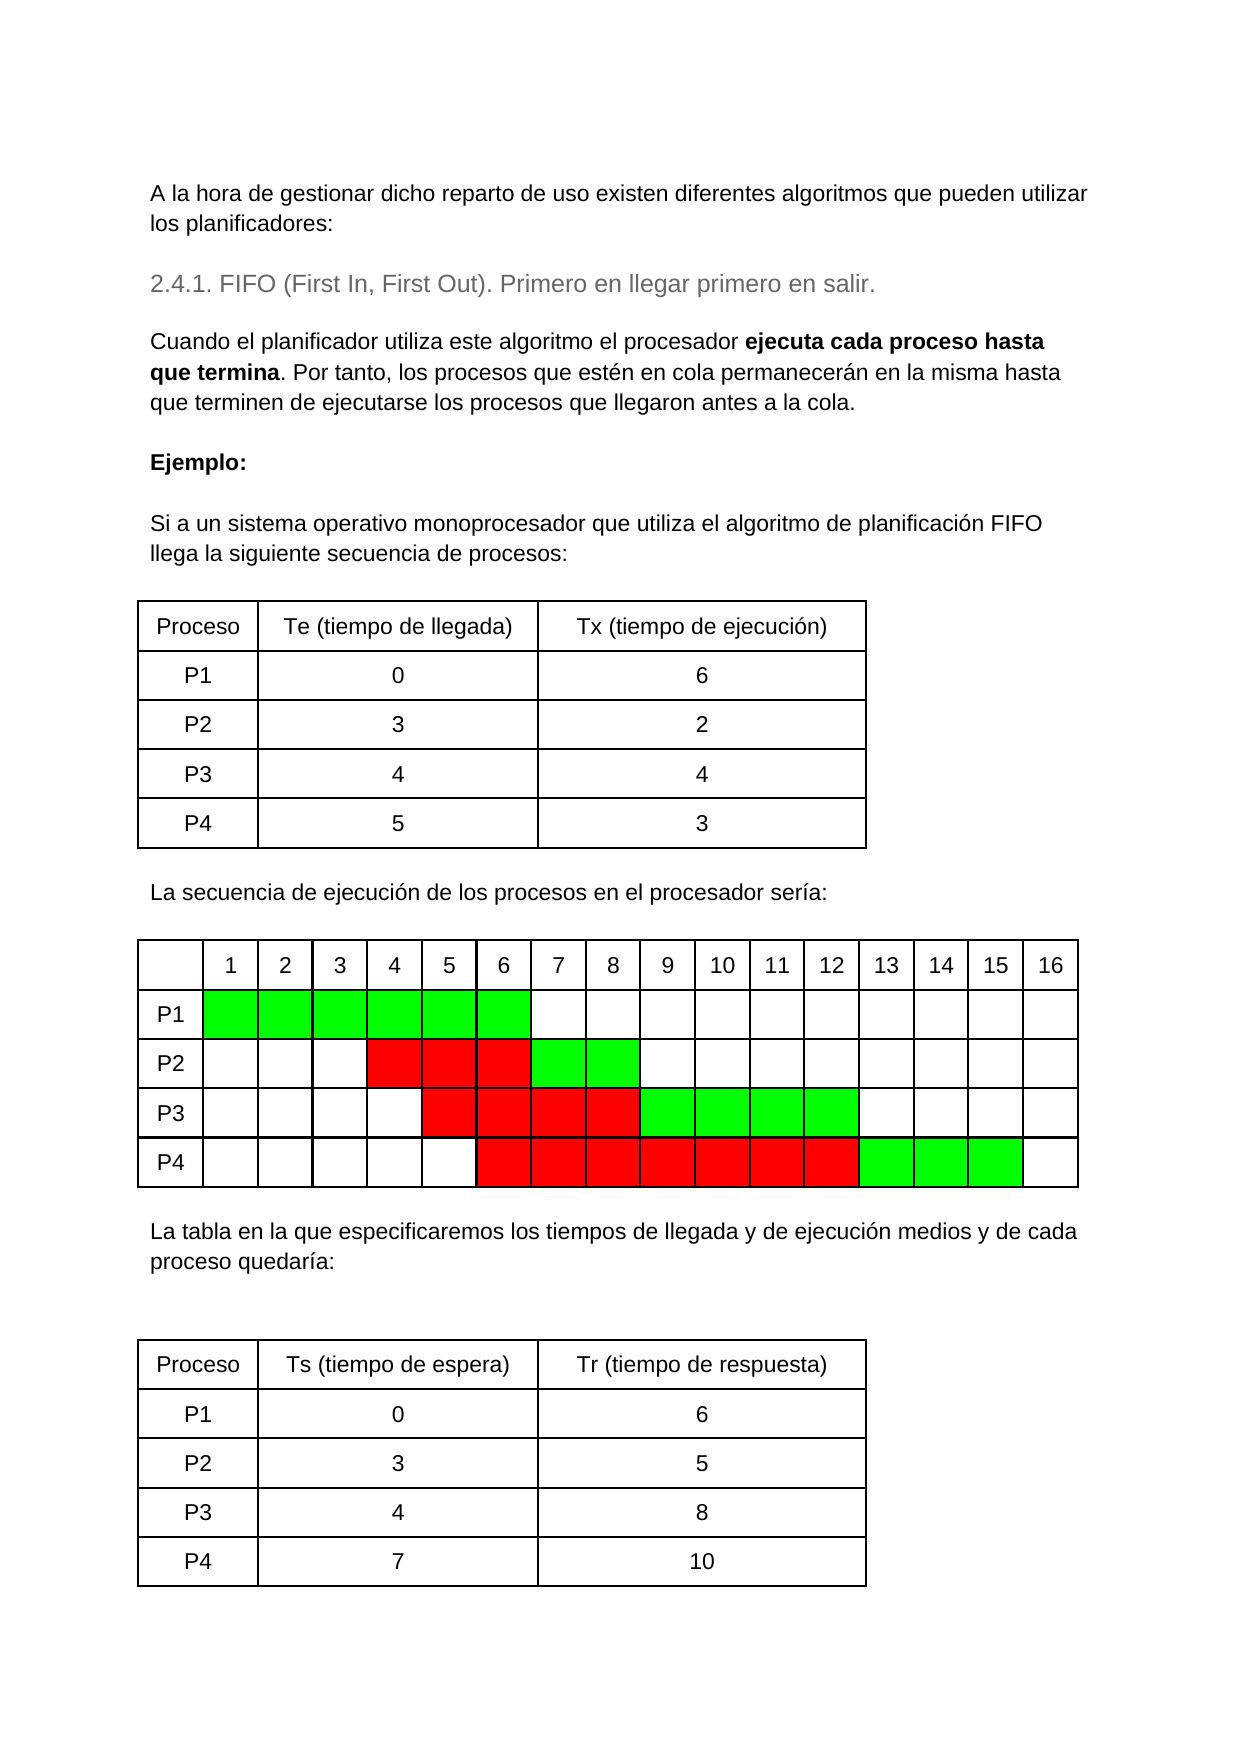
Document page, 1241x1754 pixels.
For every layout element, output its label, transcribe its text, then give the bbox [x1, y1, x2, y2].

table_header Proceso [139, 1341, 257, 1388]
table_header 1 [204, 941, 257, 988]
table_header 10 [696, 941, 749, 988]
table_cell [1024, 991, 1077, 1038]
table_header 11 [751, 941, 803, 988]
table_cell [969, 1139, 1022, 1186]
table_header Proceso [139, 602, 257, 649]
subtitle 2.4.1. FIFO (First In, First Out). Primero en llegar primero en salir. [150, 269, 1090, 298]
table_cell [805, 1139, 858, 1186]
table_cell [423, 991, 475, 1038]
table_cell 0 [259, 1390, 537, 1437]
table_cell [532, 1040, 585, 1087]
table_cell [314, 1089, 366, 1136]
text Cuando el planificador utiliza este algoritmo el procesador ejecuta cada proceso hasta que termina. Por tanto, los procesos que estén en cola permanecerán en la misma hasta que terminen de ejecutarse los procesos que llegaron antes a la cola. [150, 328, 1090, 415]
table_header Tx (tiempo de ejecución) [539, 602, 865, 649]
table_header Te (tiempo de llegada) [259, 602, 537, 649]
table_header Tr (tiempo de respuesta) [539, 1341, 865, 1388]
table_cell [969, 1089, 1022, 1136]
table_cell [860, 1139, 913, 1186]
table_cell [969, 1040, 1022, 1087]
table_cell [423, 1040, 475, 1087]
table_header [139, 941, 202, 988]
table_cell [314, 991, 366, 1038]
text La tabla en la que especificaremos los tiempos de llegada y de ejecución medios y de cada proceso quedaría: [150, 1218, 1090, 1274]
table_cell [478, 1040, 530, 1087]
table_cell [423, 1089, 475, 1136]
table_cell [751, 991, 803, 1038]
table_cell P1 [139, 991, 202, 1038]
table_cell [969, 991, 1022, 1038]
table_cell [478, 1139, 530, 1186]
table_cell [751, 1040, 803, 1087]
table_cell [641, 1139, 694, 1186]
table_cell [587, 1139, 639, 1186]
table_cell 5 [539, 1439, 865, 1487]
table_cell 6 [539, 652, 865, 699]
table_cell [478, 1089, 530, 1136]
table_cell [532, 991, 585, 1038]
table_header 16 [1024, 941, 1077, 988]
table_cell 4 [259, 750, 537, 797]
table_cell [204, 1040, 257, 1087]
table_header 15 [969, 941, 1022, 988]
table_cell [860, 1040, 913, 1087]
table_cell 4 [259, 1489, 537, 1536]
table_cell 2 [539, 701, 865, 748]
table_cell [587, 1040, 639, 1087]
table_header 13 [860, 941, 913, 988]
table_cell [259, 1040, 311, 1087]
table_header 12 [805, 941, 858, 988]
table_cell P4 [139, 799, 257, 847]
table_cell [915, 1139, 967, 1186]
table_cell [532, 1089, 585, 1136]
table_cell [805, 1089, 858, 1136]
table_cell [860, 991, 913, 1038]
table_cell [204, 991, 257, 1038]
table_cell [259, 991, 311, 1038]
text A la hora de gestionar dicho reparto de uso existen diferentes algoritmos que pueden utilizar los planificadores: [150, 180, 1090, 237]
table_header 14 [915, 941, 967, 988]
table_cell 5 [259, 799, 537, 847]
table_header 7 [532, 941, 585, 988]
table_header 8 [587, 941, 639, 988]
table_cell [204, 1089, 257, 1136]
table_cell [696, 1040, 749, 1087]
table_cell [751, 1089, 803, 1136]
table_cell [314, 1139, 366, 1186]
table_cell [368, 1139, 421, 1186]
table_cell P3 [139, 750, 257, 797]
table_cell P1 [139, 1390, 257, 1437]
table_header 9 [641, 941, 694, 988]
table_header Ts (tiempo de espera) [259, 1341, 537, 1388]
text Ejemplo: [150, 449, 1090, 476]
table_cell [1024, 1089, 1077, 1136]
table_cell 7 [259, 1538, 537, 1585]
table_cell P2 [139, 1439, 257, 1487]
table_cell 10 [539, 1538, 865, 1585]
table_header 3 [314, 941, 366, 988]
table_cell [641, 1040, 694, 1087]
table_cell P3 [139, 1489, 257, 1536]
table_cell 8 [539, 1489, 865, 1536]
table_cell [751, 1139, 803, 1186]
table_cell [478, 991, 530, 1038]
table_cell [915, 1089, 967, 1136]
table_cell [1024, 1040, 1077, 1087]
table_cell 6 [539, 1390, 865, 1437]
table_cell [259, 1089, 311, 1136]
table_cell 3 [259, 701, 537, 748]
table_cell [1024, 1139, 1077, 1186]
table_cell [204, 1139, 257, 1186]
table_header 4 [368, 941, 421, 988]
table_cell [368, 1089, 421, 1136]
table_cell P4 [139, 1139, 202, 1186]
table_cell [915, 1040, 967, 1087]
table_cell P1 [139, 652, 257, 699]
table_cell P2 [139, 1040, 202, 1087]
table_header 2 [259, 941, 311, 988]
table_cell P4 [139, 1538, 257, 1585]
table_cell 4 [539, 750, 865, 797]
table_cell P2 [139, 701, 257, 748]
table_cell [368, 991, 421, 1038]
table_cell [423, 1139, 475, 1186]
table_cell [641, 991, 694, 1038]
table_cell [587, 991, 639, 1038]
table_cell 0 [259, 652, 537, 699]
table_cell [641, 1089, 694, 1136]
text La secuencia de ejecución de los procesos en el procesador sería: [150, 879, 1090, 905]
table_cell [860, 1089, 913, 1136]
table_cell 3 [259, 1439, 537, 1487]
table_cell [368, 1040, 421, 1087]
text Si a un sistema operativo monoprocesador que utiliza el algoritmo de planificación FIFO llega la siguiente secuencia de procesos: [150, 509, 1090, 566]
table_cell [805, 991, 858, 1038]
table_cell [696, 1139, 749, 1186]
table_cell [314, 1040, 366, 1087]
table_cell [805, 1040, 858, 1087]
table_cell [259, 1139, 311, 1186]
table_cell [696, 1089, 749, 1136]
table_header 5 [423, 941, 475, 988]
table_cell [915, 991, 967, 1038]
table_header 6 [478, 941, 530, 988]
table_cell [532, 1139, 585, 1186]
table_cell [696, 991, 749, 1038]
table_cell [587, 1089, 639, 1136]
table_cell P3 [139, 1089, 202, 1136]
table_cell 3 [539, 799, 865, 847]
